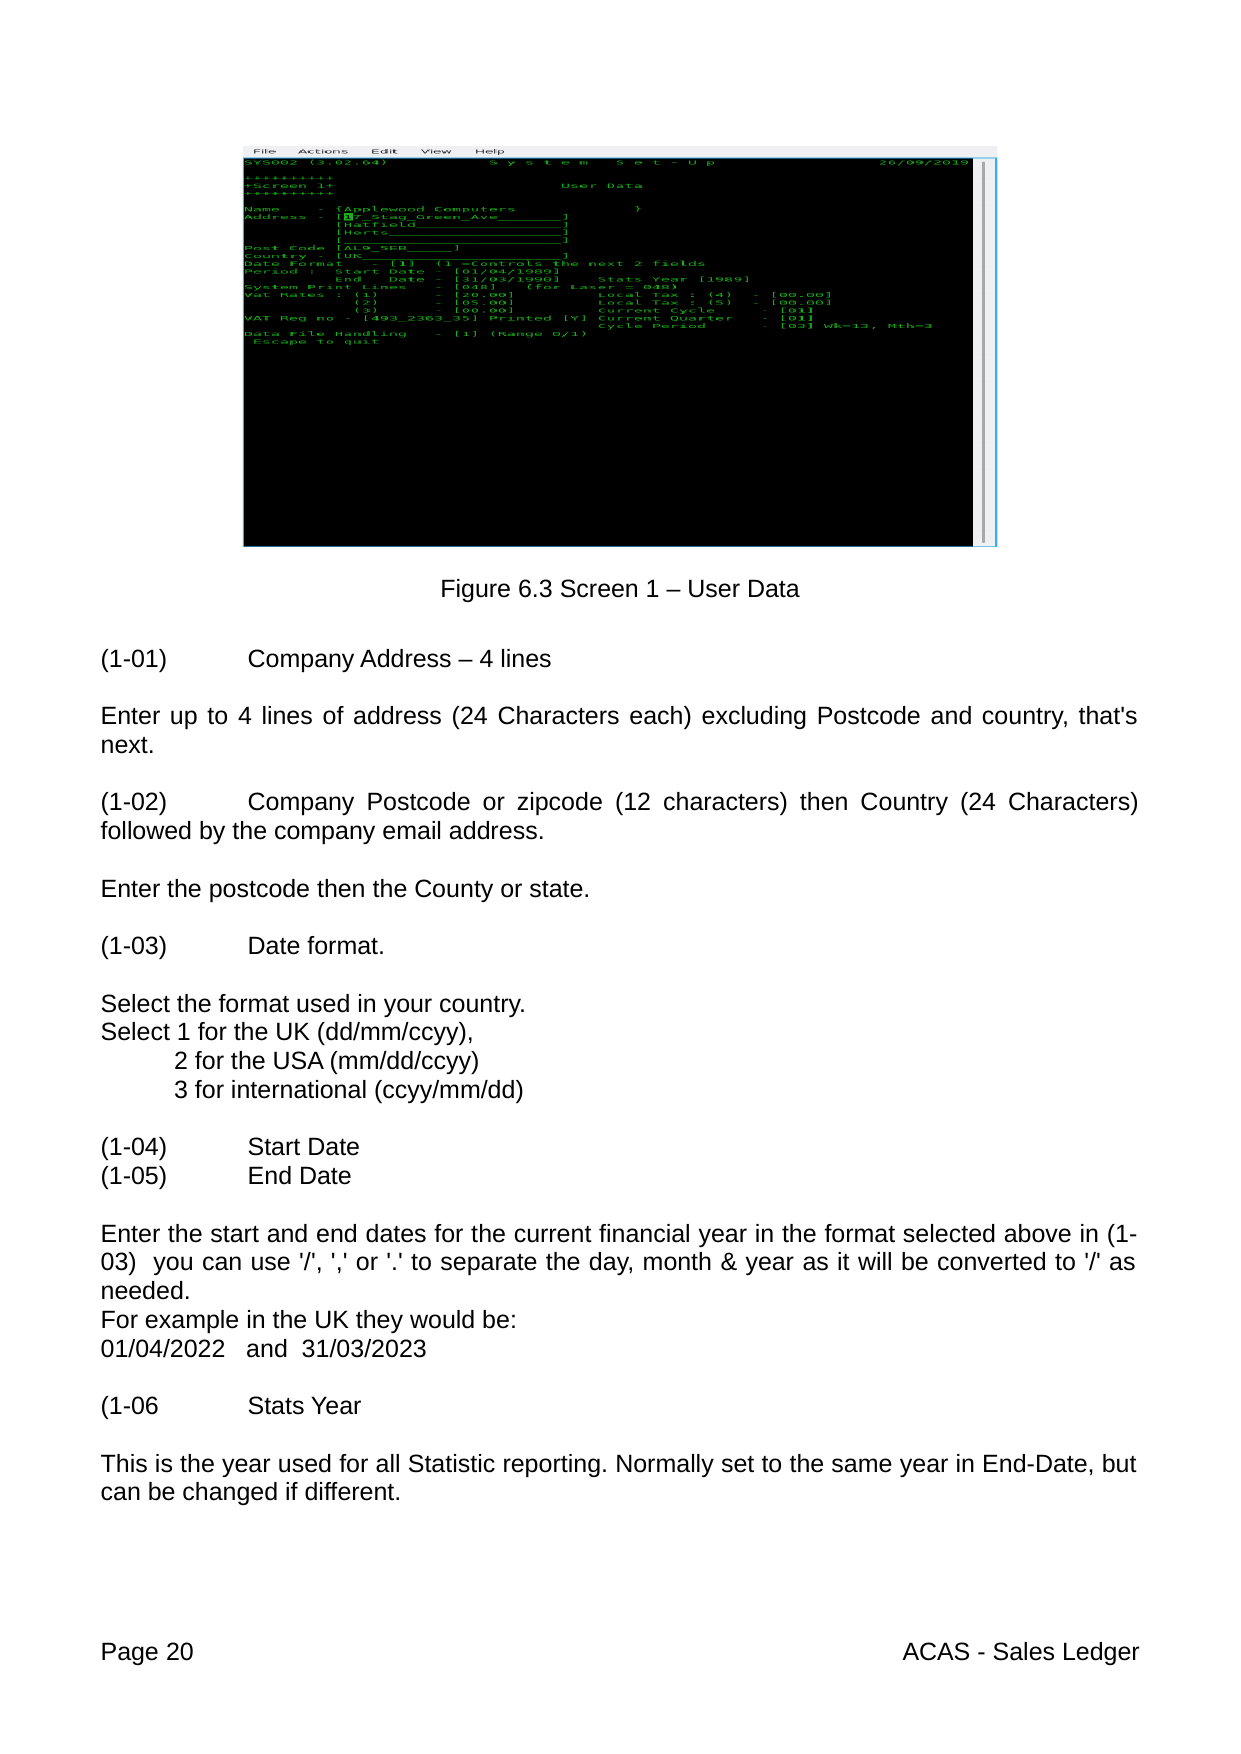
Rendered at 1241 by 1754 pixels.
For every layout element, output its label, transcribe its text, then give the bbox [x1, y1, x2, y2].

text Enter up to 4 lines of address (24 Characters each) excluding Postcode and country, that's next. [100, 701, 1140, 758]
text 01/04/2022 and 31/03/2023 [100, 1333, 1140, 1362]
text This is the year used for all Statistic reporting. Normally set to the same year in End-Date, but can be changed if different. [100, 1448, 1140, 1506]
text Select 1 for the UK (dd/mm/ccyy), [100, 1017, 1140, 1046]
text (1-05) End Date [100, 1161, 1140, 1190]
text 2 for the USA (mm/dd/ccyy) [100, 1046, 1140, 1075]
text Enter the postcode then the County or state. [100, 873, 1140, 902]
text (1-04) Start Date [100, 1132, 1140, 1161]
text (1-02) Company Postcode or zipcode (12 characters) then Country (24 Characters) followed by the company email address. [100, 787, 1140, 845]
text Figure 6.3 Screen 1 – User Data [100, 573, 1140, 602]
text Enter the start and end dates for the current financial year in the format selected above in (1-03) you can use '/', ',' or '.' to separate the day, month & year as it will be converted to '/' as needed. [100, 1218, 1140, 1305]
text (1-01) Company Address – 4 lines [100, 643, 1140, 672]
text (1-06 Stats Year [100, 1391, 1140, 1420]
picture [242, 146, 998, 547]
text For example in the UK they would be: [100, 1305, 1140, 1333]
text (1-03) Date format. [100, 931, 1140, 960]
text 3 for international (ccyy/mm/dd) [100, 1075, 1140, 1103]
text Select the format used in your country. [100, 988, 1140, 1017]
